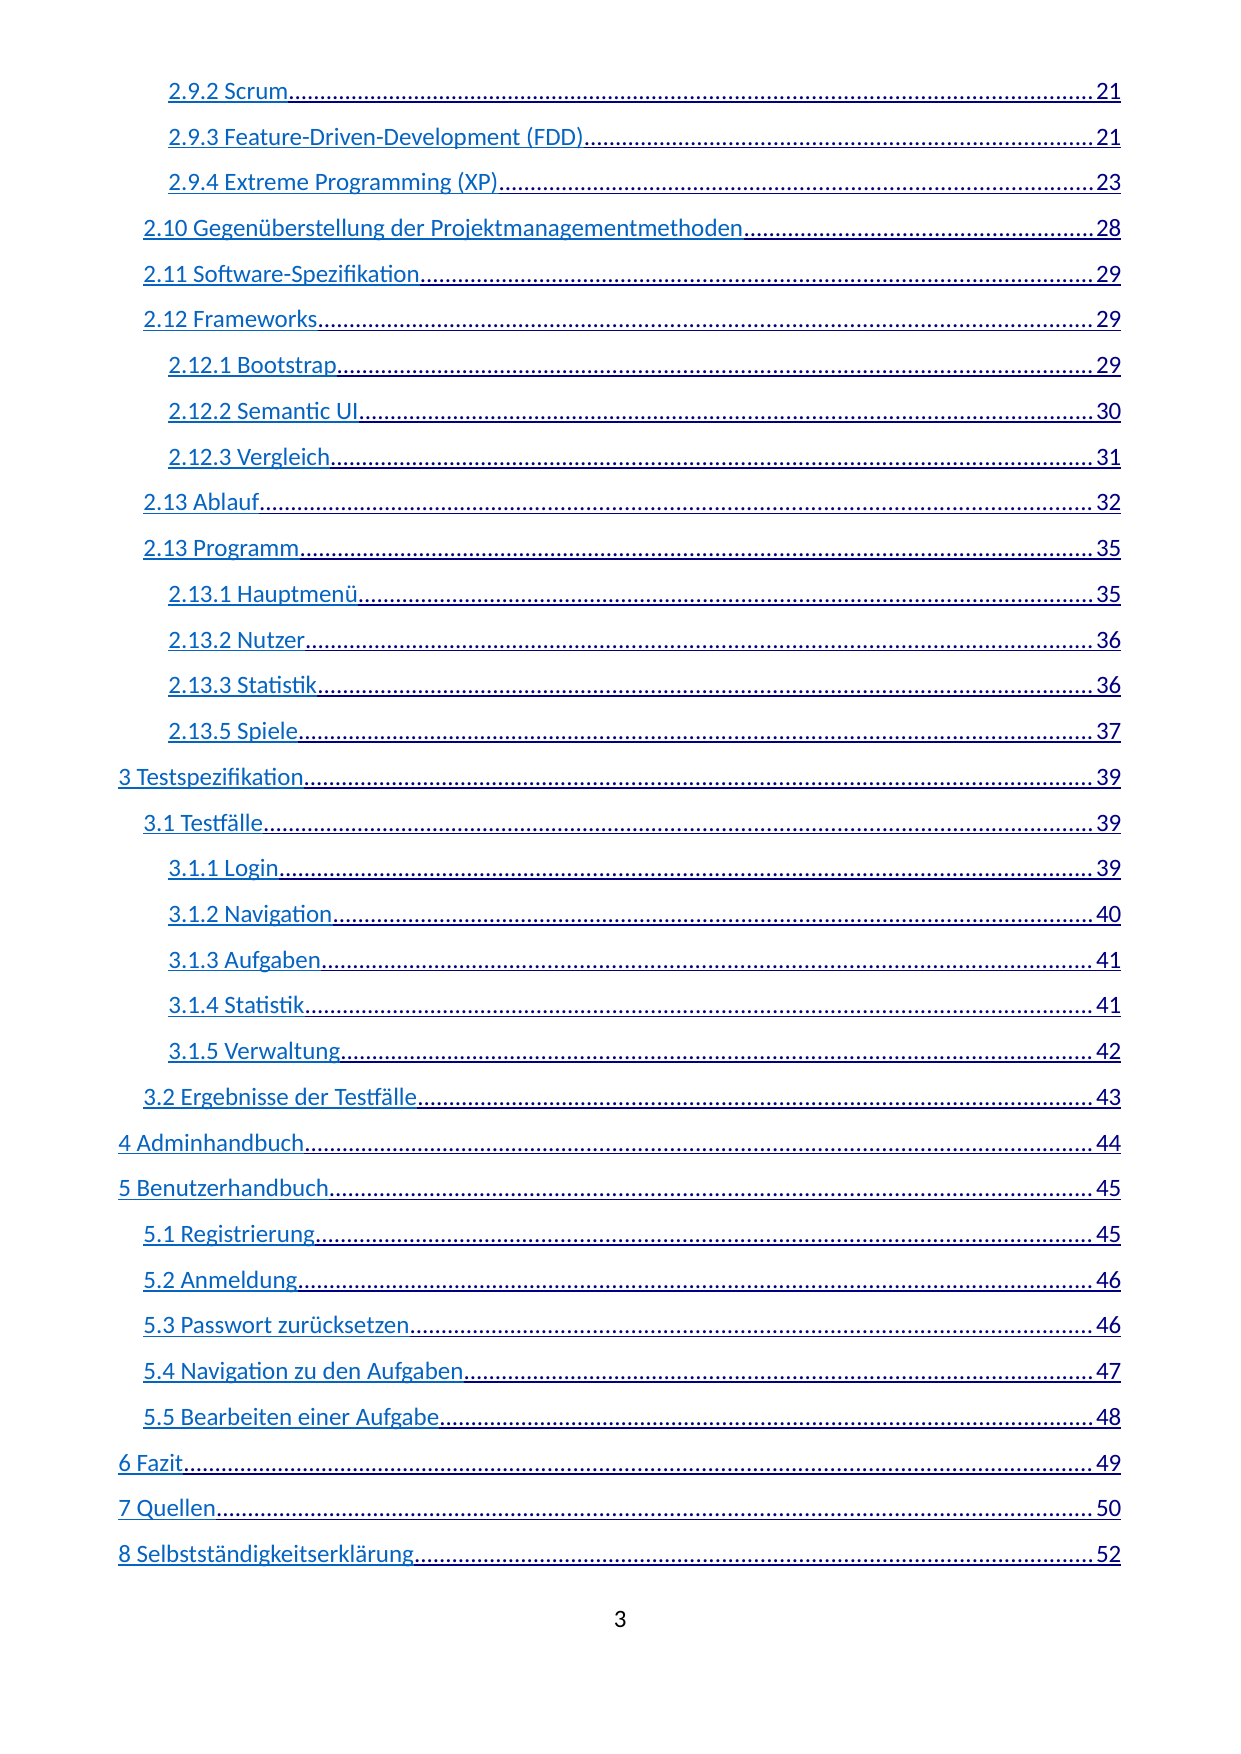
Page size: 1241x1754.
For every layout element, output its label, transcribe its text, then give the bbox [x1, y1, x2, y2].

text 3.2 Ergebnisse der Testfälle 43 [143, 1081, 1122, 1112]
text 7 Quellen 50 [118, 1493, 1122, 1523]
text 2.10 Gegenüberstellung der Projektmanagementmethoden 28 [143, 212, 1122, 243]
text 4 Adminhandbuch 44 [118, 1127, 1122, 1157]
text 2.13.5 Spiele 37 [168, 715, 1122, 746]
text 2.12.1 Bootstrap 29 [168, 349, 1122, 380]
text 3.1 Testfälle 39 [143, 807, 1122, 837]
text 3 Testspezifikation 39 [118, 761, 1122, 791]
text 3.1.2 Navigation 40 [168, 898, 1122, 929]
text 3.1.4 Statistik 41 [168, 989, 1122, 1020]
text 2.12.2 Semantic UI 30 [168, 395, 1122, 426]
text 2.11 Software-Spezifikation 29 [143, 258, 1122, 288]
text 2.13 Programm 35 [143, 532, 1122, 563]
text 5.2 Anmeldung 46 [143, 1264, 1122, 1294]
text 2.9.4 Extreme Programming (XP) 23 [168, 166, 1122, 197]
text 3.1.1 Login 39 [168, 852, 1122, 883]
text 2.13.3 Statistik 36 [168, 669, 1122, 700]
text 2.12 Frameworks 29 [143, 304, 1122, 334]
text 5 Benutzerhandbuch 45 [118, 1172, 1122, 1203]
text 2.13.1 Hauptmenü 35 [168, 578, 1122, 608]
text 5.3 Passwort zurücksetzen 46 [143, 1310, 1122, 1340]
text 2.13.2 Nutzer 36 [168, 624, 1122, 654]
text 2.12.3 Vergleich 31 [168, 441, 1122, 471]
text 3.1.5 Verwaltung 42 [168, 1035, 1122, 1066]
text 2.9.2 Scrum 21 [168, 75, 1122, 106]
text 6 Fazit 49 [118, 1447, 1122, 1477]
text 5.1 Registrierung 45 [143, 1218, 1122, 1249]
text 3.1.3 Aufgaben 41 [168, 944, 1122, 974]
text 2.13 Ablauf 32 [143, 487, 1122, 517]
text 5.4 Navigation zu den Aufgaben 47 [143, 1355, 1122, 1386]
text 5.5 Bearbeiten einer Aufgabe 48 [143, 1401, 1122, 1432]
text 2.9.3 Feature-Driven-Development (FDD) 21 [168, 121, 1122, 151]
text 8 Selbstständigkeitserklärung 52 [118, 1538, 1122, 1569]
